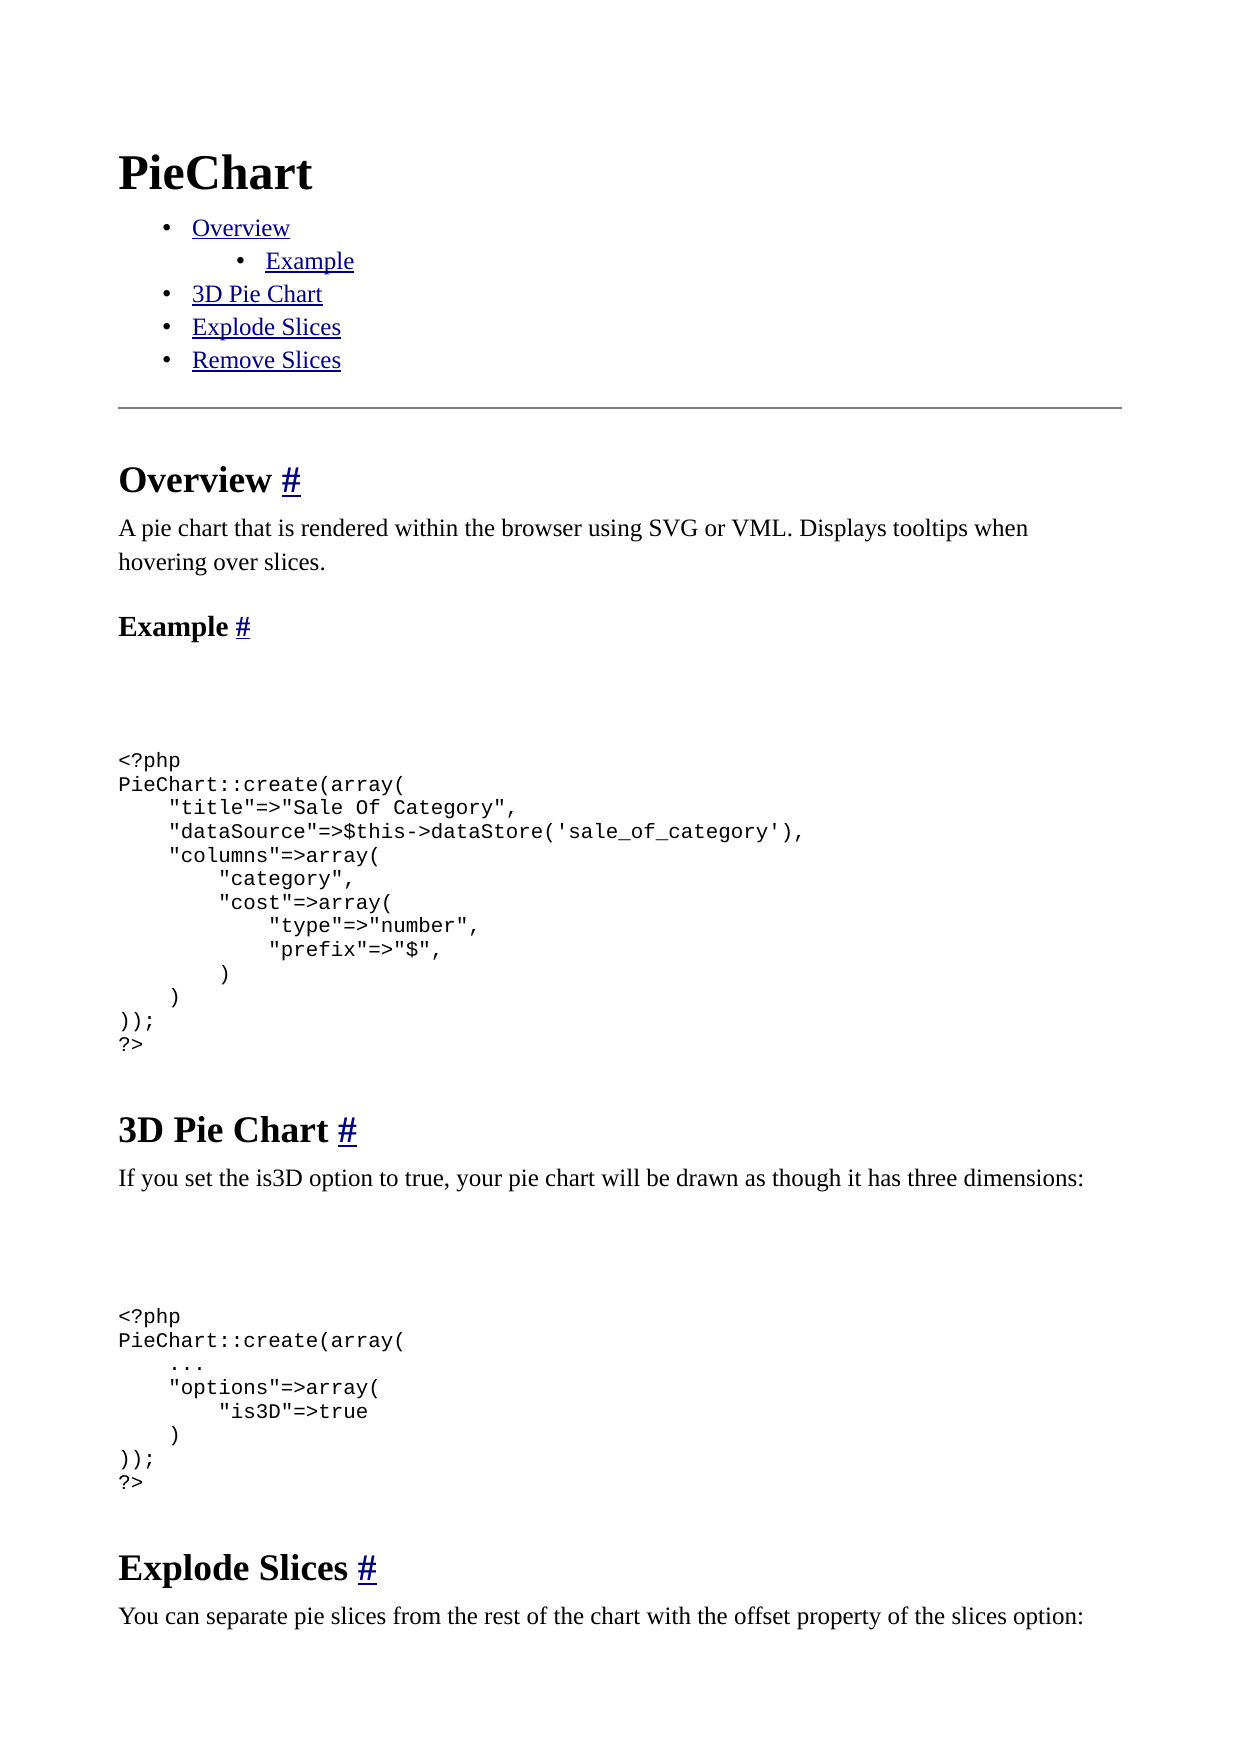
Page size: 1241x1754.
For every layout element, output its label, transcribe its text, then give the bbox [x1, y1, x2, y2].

text )); [118, 1010, 1122, 1034]
text ?> [118, 1472, 1122, 1495]
text ) [118, 963, 1122, 986]
list Overview [162, 213, 1122, 242]
text "cost"=>array( [118, 892, 1122, 916]
text )); [118, 1448, 1122, 1472]
list Example [236, 246, 1122, 275]
text "category", [118, 868, 1122, 892]
list Remove Slices [162, 345, 1122, 374]
list Explode Slices [162, 312, 1122, 341]
subtitle Explode Slices # [118, 1546, 1122, 1589]
text <?php [118, 750, 1122, 774]
text ) [118, 1424, 1122, 1448]
list 3D Pie Chart [162, 279, 1122, 308]
text "is3D"=>true [118, 1401, 1122, 1424]
text PieChart::create(array( [118, 1330, 1122, 1353]
text "options"=>array( [118, 1377, 1122, 1401]
subtitle Example # [118, 609, 1122, 642]
text ?> [118, 1034, 1122, 1057]
text A pie chart that is rendered within the browser using SVG or VML. Displays tooltips when hovering over slices. [118, 513, 1122, 575]
subtitle 3D Pie Chart # [118, 1108, 1122, 1151]
text <?php [118, 1306, 1122, 1330]
text ) [118, 986, 1122, 1010]
text "title"=>"Sale Of Category", [118, 797, 1122, 821]
text You can separate pie slices from the rest of the chart with the offset property of the slices option: [118, 1601, 1122, 1630]
subtitle Overview # [118, 458, 1122, 501]
subtitle PieChart [118, 143, 1122, 201]
text ... [118, 1353, 1122, 1377]
text "columns"=>array( [118, 844, 1122, 868]
text If you set the is3D option to true, your pie chart will be drawn as though it has three dimensions: [118, 1163, 1122, 1192]
text "type"=>"number", [118, 916, 1122, 939]
text "dataSource"=>$this->dataStore('sale_of_category'), [118, 821, 1122, 844]
text PieChart::create(array( [118, 774, 1122, 797]
text "prefix"=>"$", [118, 939, 1122, 963]
